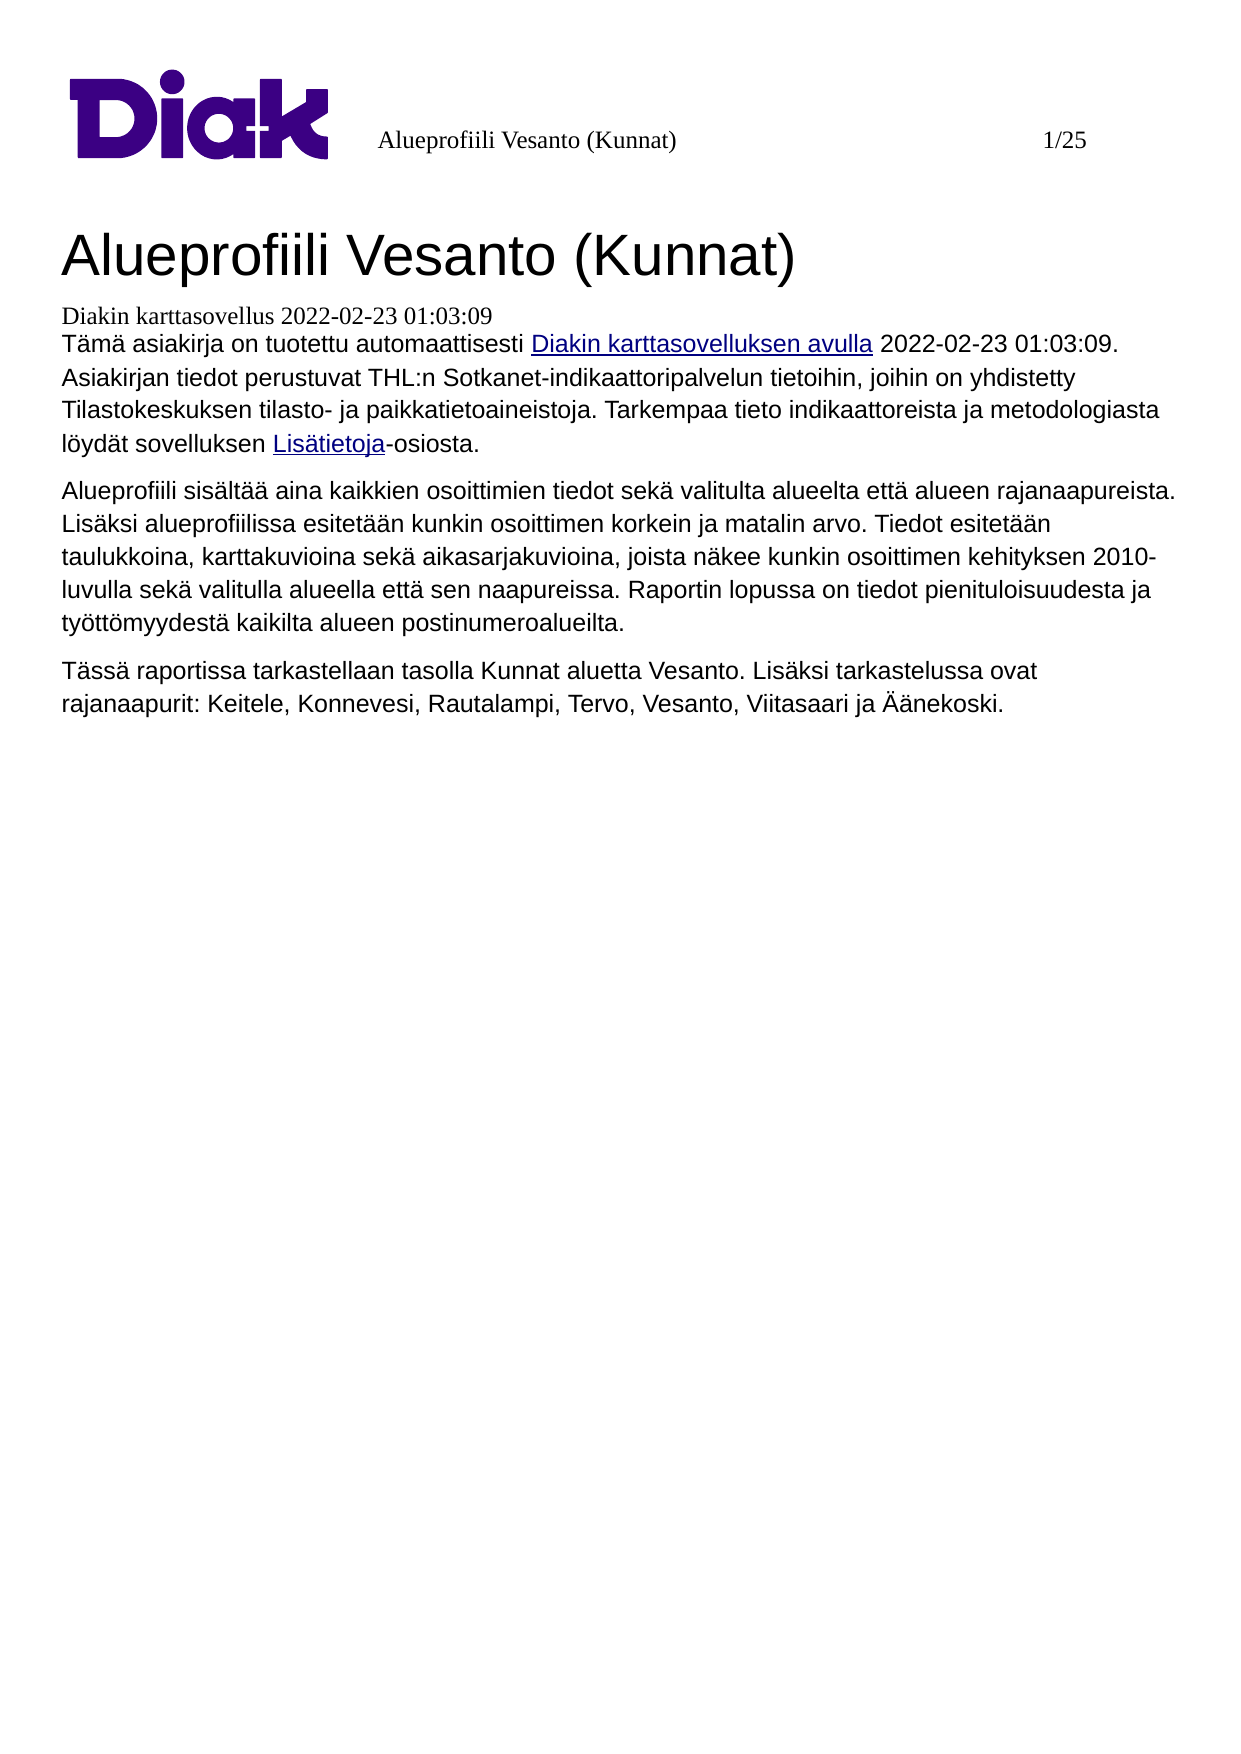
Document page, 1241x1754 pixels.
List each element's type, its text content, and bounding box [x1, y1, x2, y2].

text Diakin karttasovellus 2022-02-23 01:03:09 [61, 301, 1179, 329]
title Alueprofiili Vesanto (Kunnat) [61, 221, 1179, 288]
text Tässä raportissa tarkastellaan tasolla Kunnat aluetta Vesanto. Lisäksi tarkastelussa ovat rajanaapurit: Keitele, Konnevesi, Rautalampi, Tervo, Vesanto, Viitasaari ja Äänekoski. [61, 656, 1179, 718]
text Alueprofiili sisältää aina kaikkien osoittimien tiedot sekä valitulta alueelta että alueen rajanaapureista. Lisäksi alueprofiilissa esitetään kunkin osoittimen korkein ja matalin arvo. Tiedot esitetään taulukkoina, karttakuvioina sekä aikasarjakuvioina, joista näkee kunkin osoittimen kehityksen 2010-luvulla sekä valitulla alueella että sen naapureissa. Raportin lopussa on tiedot pienituloisuudesta ja työttömyydestä kaikilta alueen postinumeroalueilta. [61, 476, 1179, 637]
text Tämä asiakirja on tuotettu automaattisesti Diakin karttasovelluksen avulla 2022-02-23 01:03:09. Asiakirjan tiedot perustuvat THL:n Sotkanet-indikaattoripalvelun tietoihin, joihin on yhdistetty Tilastokeskuksen tilasto- ja paikkatietoaineistoja. Tarkempaa tieto indikaattoreista ja metodologiasta löydät sovelluksen Lisätietoja-osiosta. [61, 329, 1179, 457]
